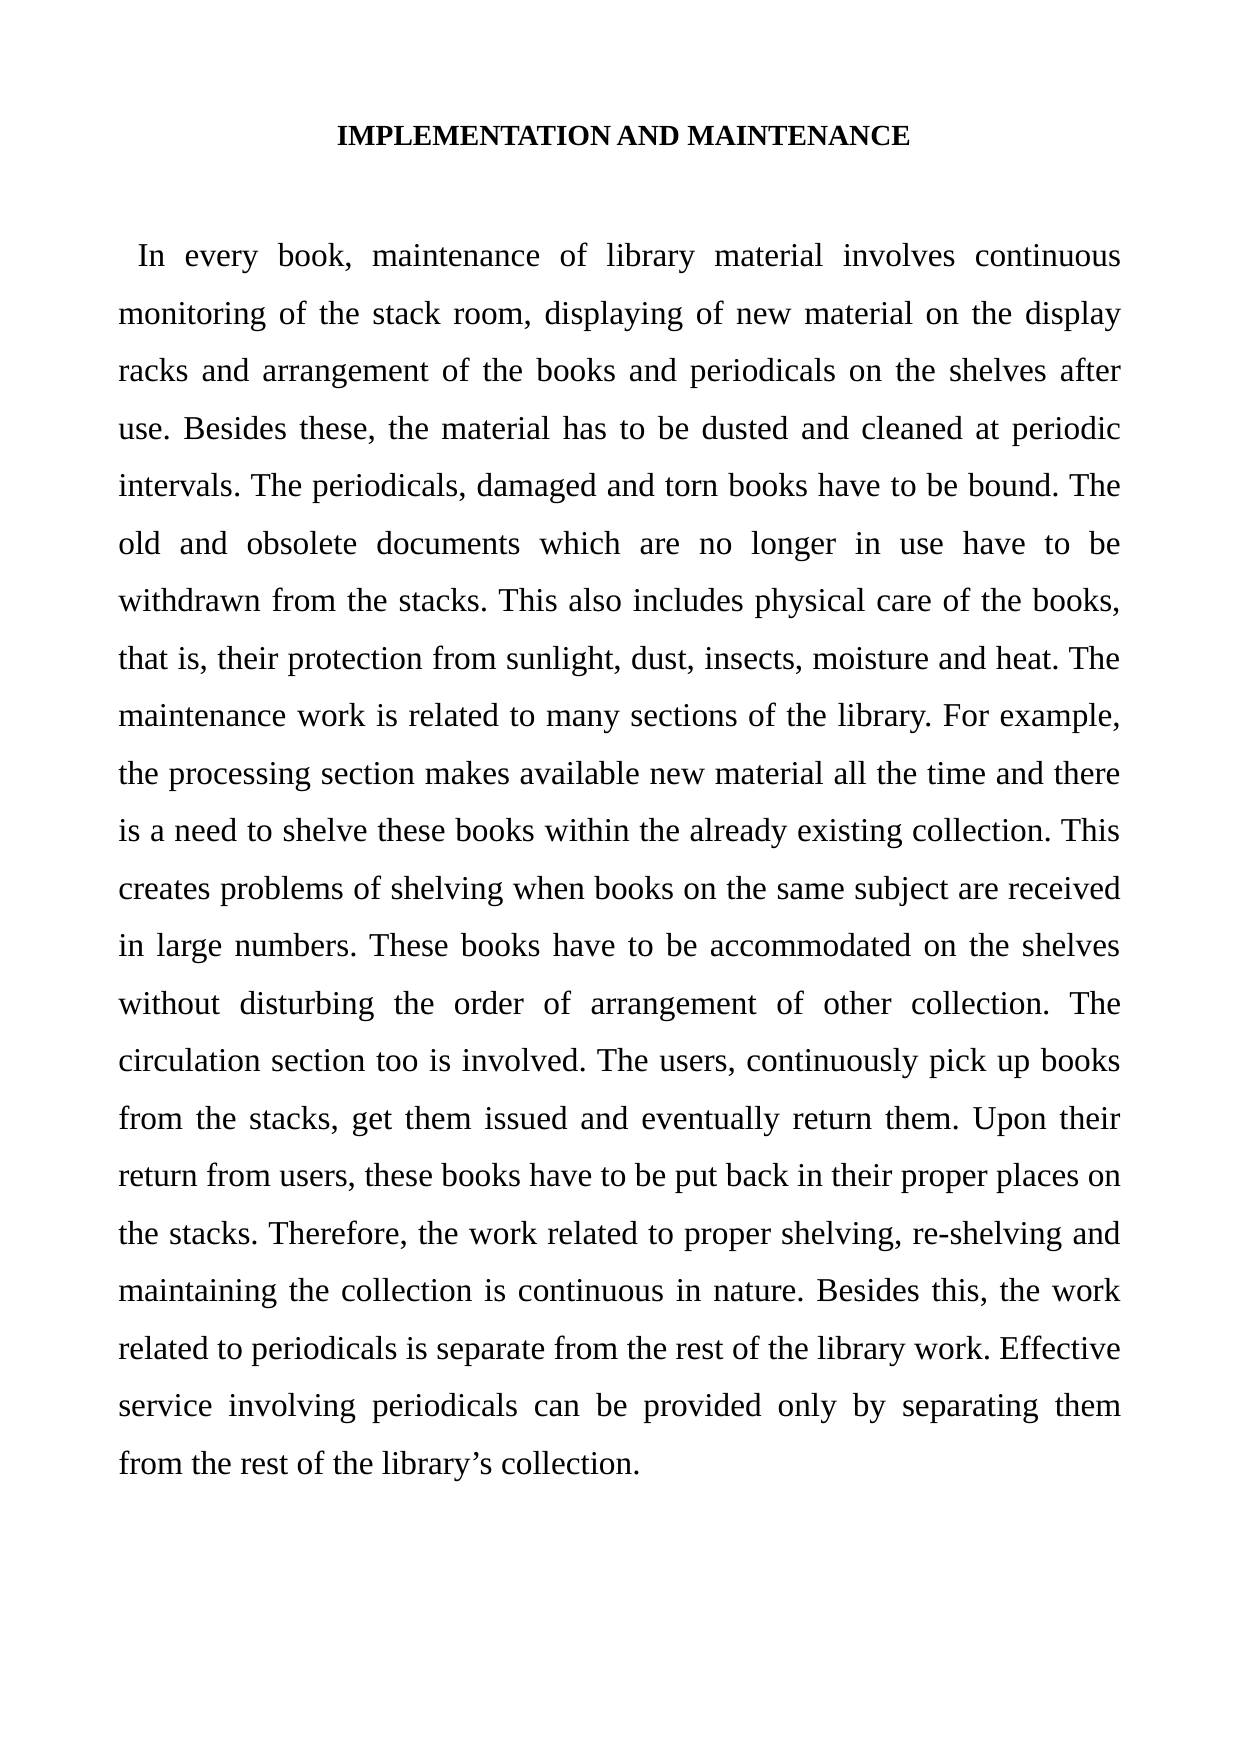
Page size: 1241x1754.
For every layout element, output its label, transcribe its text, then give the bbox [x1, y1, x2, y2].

text In every book, maintenance of library material involves continuous monitoring of the stack room, displaying of new material on the display racks and arrangement of the books and periodicals on the shelves after use. Besides these, the material has to be dusted and cleaned at periodic intervals. The periodicals, damaged and torn books have to be bound. The old and obsolete documents which are no longer in use have to be withdrawn from the stacks. This also includes physical care of the books, that is, their protection from sunlight, dust, insects, moisture and heat. The maintenance work is related to many sections of the library. For example, the processing section makes available new material all the time and there is a need to shelve these books within the already existing collection. This creates problems of shelving when books on the same subject are received in large numbers. These books have to be accommodated on the shelves without disturbing the order of arrangement of other collection. The circulation section too is involved. The users, continuously pick up books from the stacks, get them issued and eventually return them. Upon their return from users, these books have to be put back in their proper places on the stacks. Therefore, the work related to proper shelving, re-shelving and maintaining the collection is continuous in nature. Besides this, the work related to periodicals is separate from the rest of the library work. Effective service involving periodicals can be provided only by separating them from the rest of the library’s collection. [118, 236, 1122, 1481]
text IMPLEMENTATION AND MAINTENANCE [118, 118, 1122, 152]
